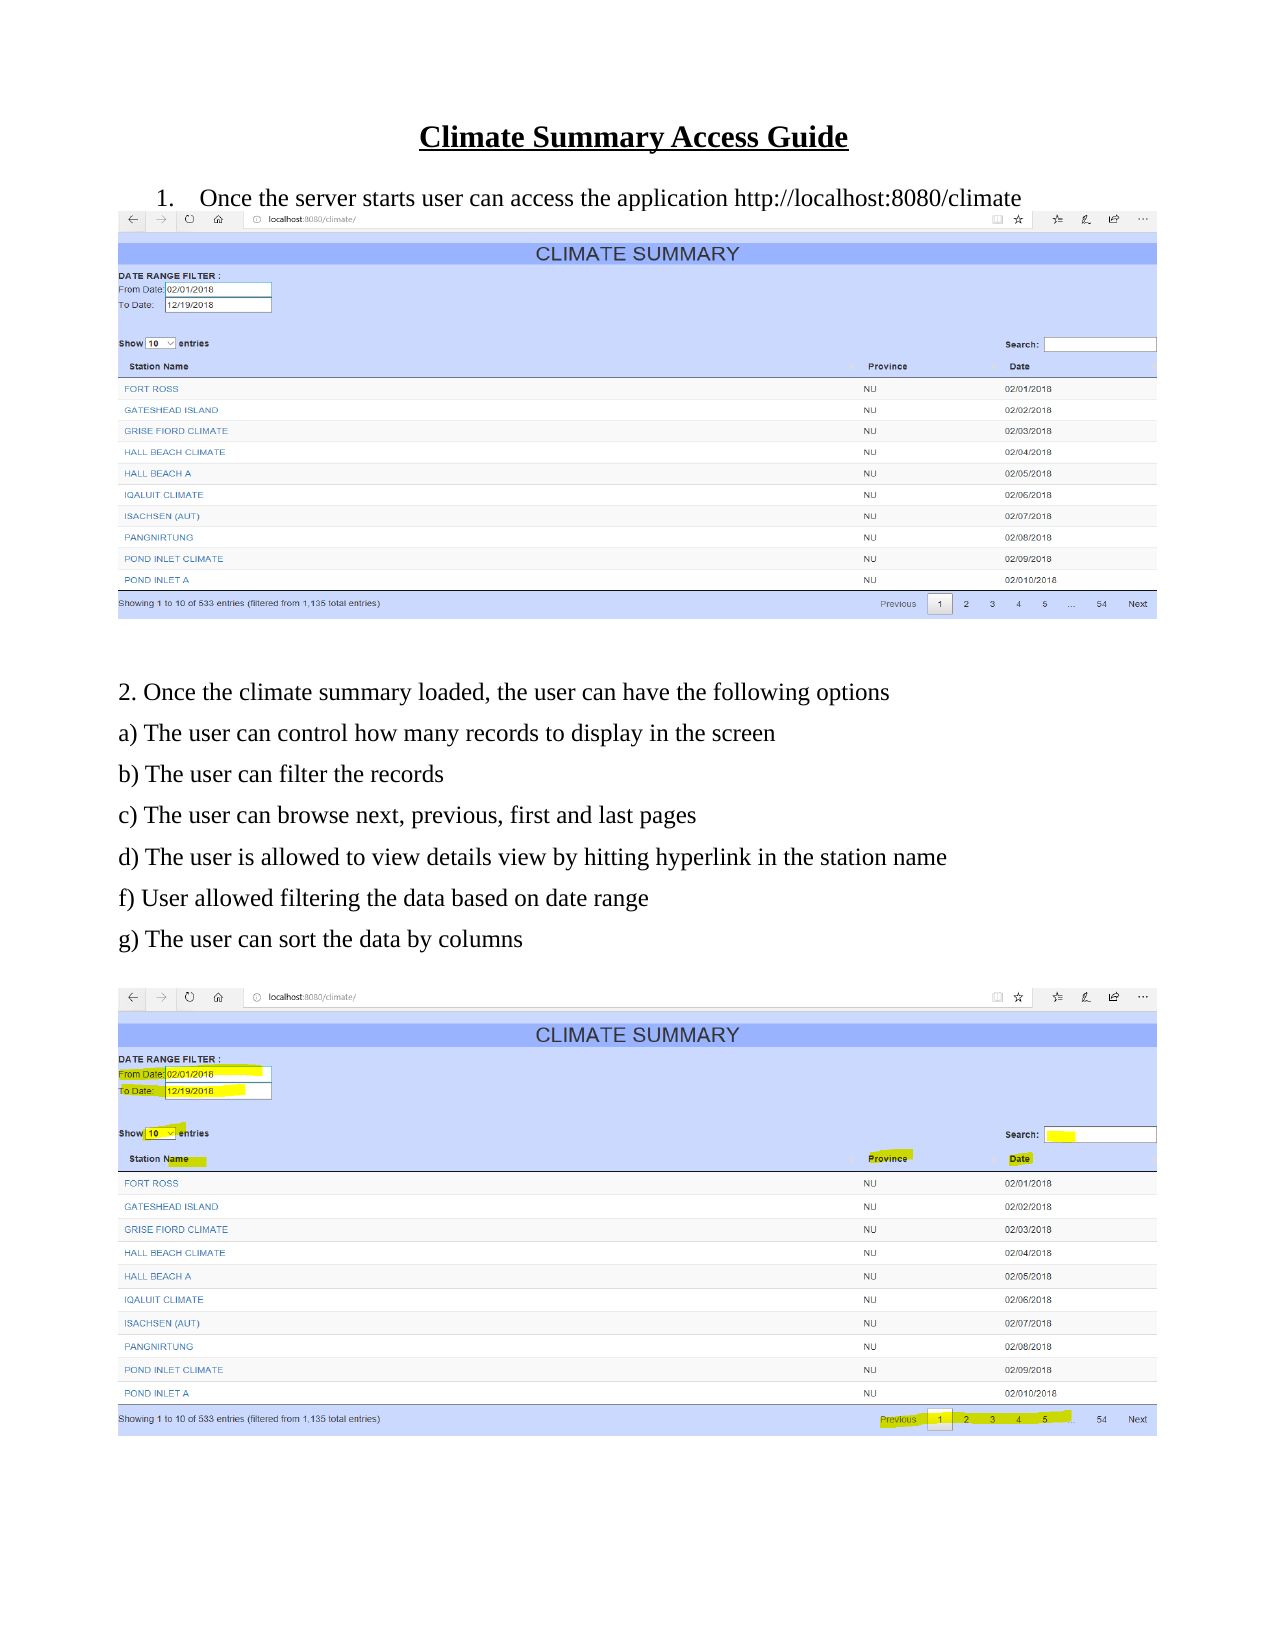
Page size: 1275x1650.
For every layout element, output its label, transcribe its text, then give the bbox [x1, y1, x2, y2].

text d) The user is allowed to view details view by hitting hyperlink in the station name [118, 842, 1157, 870]
text c) The user can browse next, previous, first and last pages [118, 800, 1157, 829]
text f) User allowed filtering the data based on date range [118, 883, 1157, 912]
text a) The user can control how many records to display in the screen [118, 718, 1157, 747]
picture [118, 988, 1157, 1436]
picture [118, 211, 1157, 619]
text Climate Summary Access Guide [118, 118, 1157, 154]
list Once the server starts user can access the application http://localhost:8080/climate [156, 183, 1157, 211]
text 2. Once the climate summary loaded, the user can have the following options [118, 677, 1157, 705]
text g) The user can sort the data by columns [118, 924, 1157, 953]
text b) The user can filter the records [118, 759, 1157, 788]
